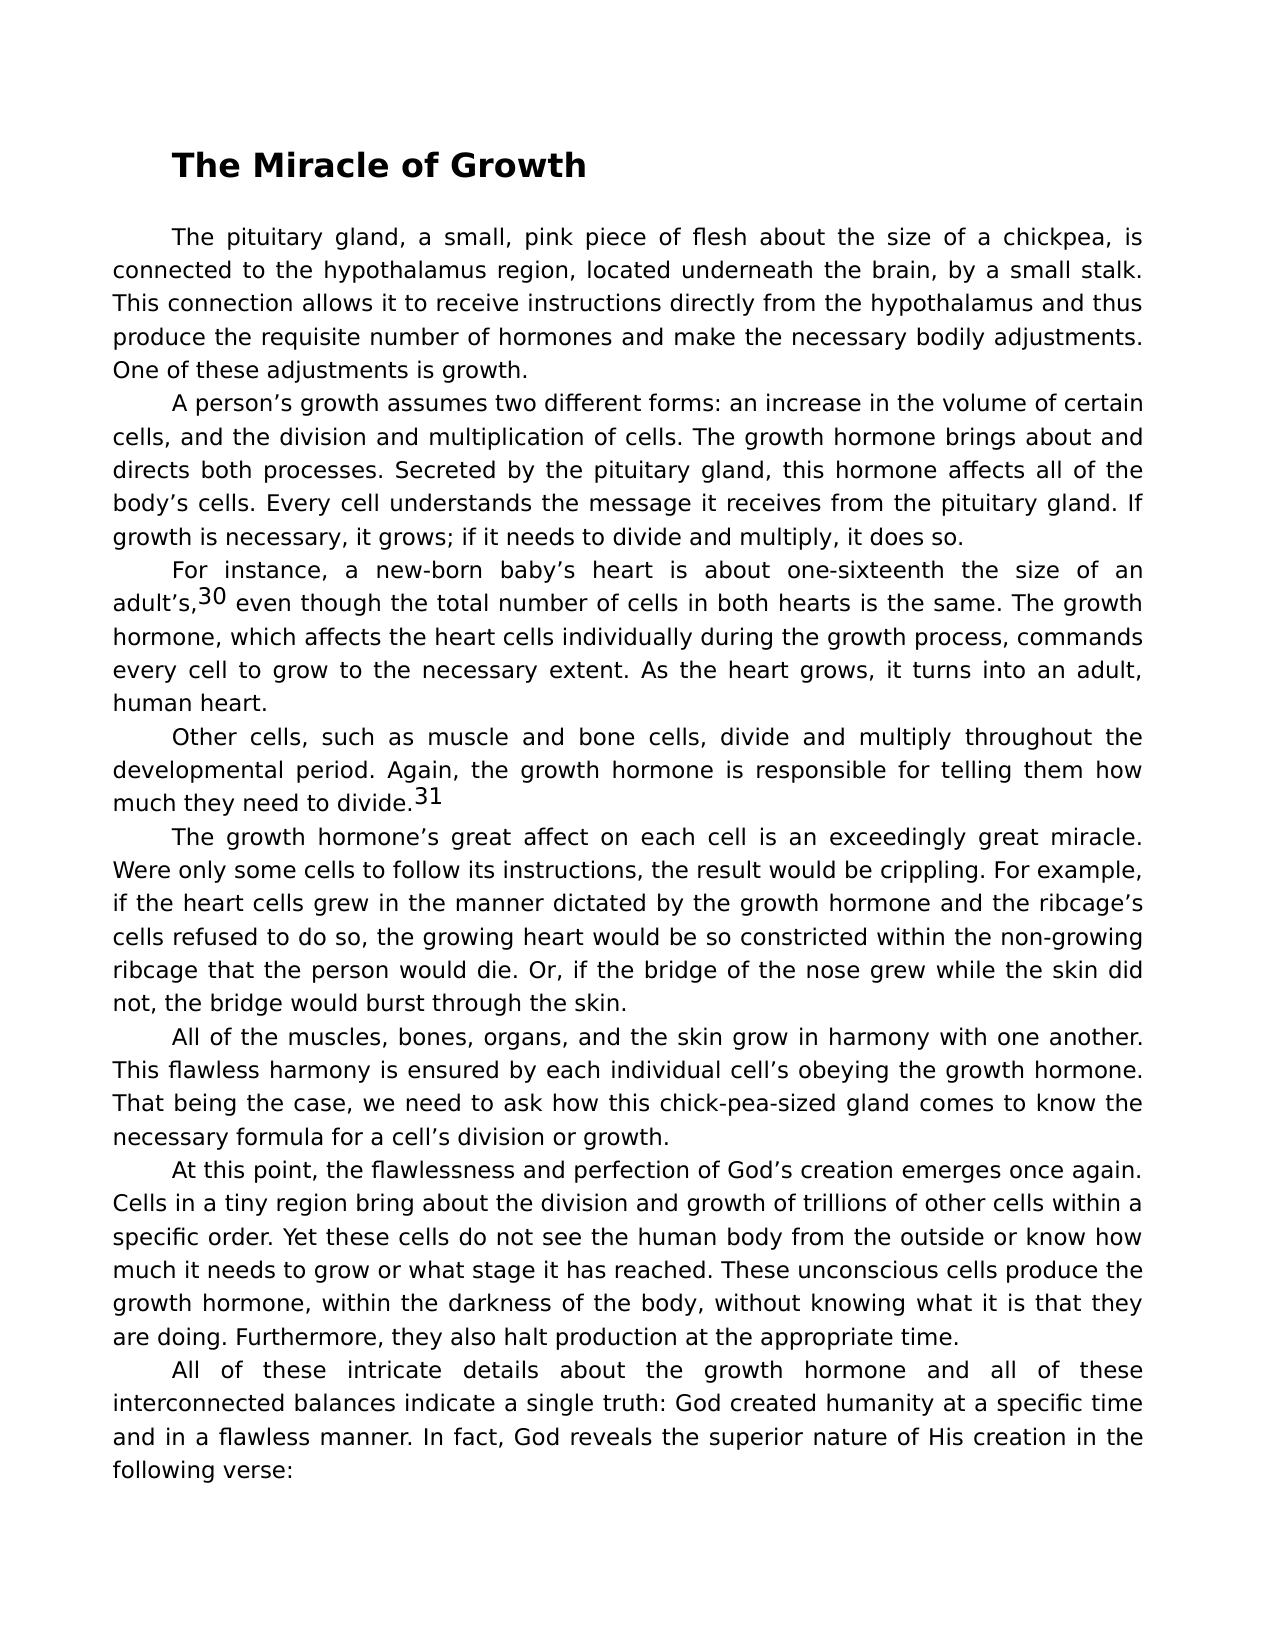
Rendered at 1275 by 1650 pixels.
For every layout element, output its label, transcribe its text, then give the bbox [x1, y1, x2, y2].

text Other cells, such as muscle and bone cells, divide and multiply throughout the developmental period. Again, the growth hormone is responsible for telling them how much they need to divide.31 [112, 718, 1145, 818]
text The Miracle of Growth [112, 148, 1145, 185]
text The pituitary gland, a small, pink piece of flesh about the size of a chickpea, is connected to the hypothalamus region, located underneath the brain, by a small stalk. This connection allows it to receive instructions directly from the hypothalamus and thus produce the requisite number of hormones and make the necessary bodily adjustments. One of these adjustments is growth. [112, 218, 1145, 385]
text All of the muscles, bones, organs, and the skin grow in harmony with one another. This flawless harmony is ensured by each individual cell’s obeying the growth hormone. That being the case, we need to ask how this chick-pea-sized gland comes to know the necessary formula for a cell’s division or growth. [112, 1018, 1145, 1152]
text All of these intricate details about the growth hormone and all of these interconnected balances indicate a single truth: God created humanity at a specific time and in a flawless manner. In fact, God reveals the superior nature of His creation in the following verse: [112, 1352, 1145, 1485]
text A person’s growth assumes two different forms: an increase in the volume of certain cells, and the division and multiplication of cells. The growth hormone brings about and directs both processes. Secreted by the pituitary gland, this hormone affects all of the body’s cells. Every cell understands the message it receives from the pituitary gland. If growth is necessary, it grows; if it needs to divide and multiply, it does so. [112, 385, 1145, 552]
text For instance, a new-born baby’s heart is about one-sixteenth the size of an adult’s,30 even though the total number of cells in both hearts is the same. The growth hormone, which affects the heart cells individually during the growth process, commands every cell to grow to the necessary extent. As the heart grows, it turns into an adult, human heart. [112, 552, 1145, 718]
text At this point, the flawlessness and perfection of God’s creation emerges once again. Cells in a tiny region bring about the division and growth of trillions of other cells within a specific order. Yet these cells do not see the human body from the outside or know how much it needs to grow or what stage it has reached. These unconscious cells produce the growth hormone, within the darkness of the body, without knowing what it is that they are doing. Furthermore, they also halt production at the appropriate time. [112, 1152, 1145, 1352]
text The growth hormone’s great affect on each cell is an exceedingly great miracle. Were only some cells to follow its instructions, the result would be crippling. For example, if the heart cells grew in the manner dictated by the growth hormone and the ribcage’s cells refused to do so, the growing heart would be so constricted within the non-growing ribcage that the person would die. Or, if the bridge of the nose grew while the skin did not, the bridge would burst through the skin. [112, 818, 1145, 1018]
